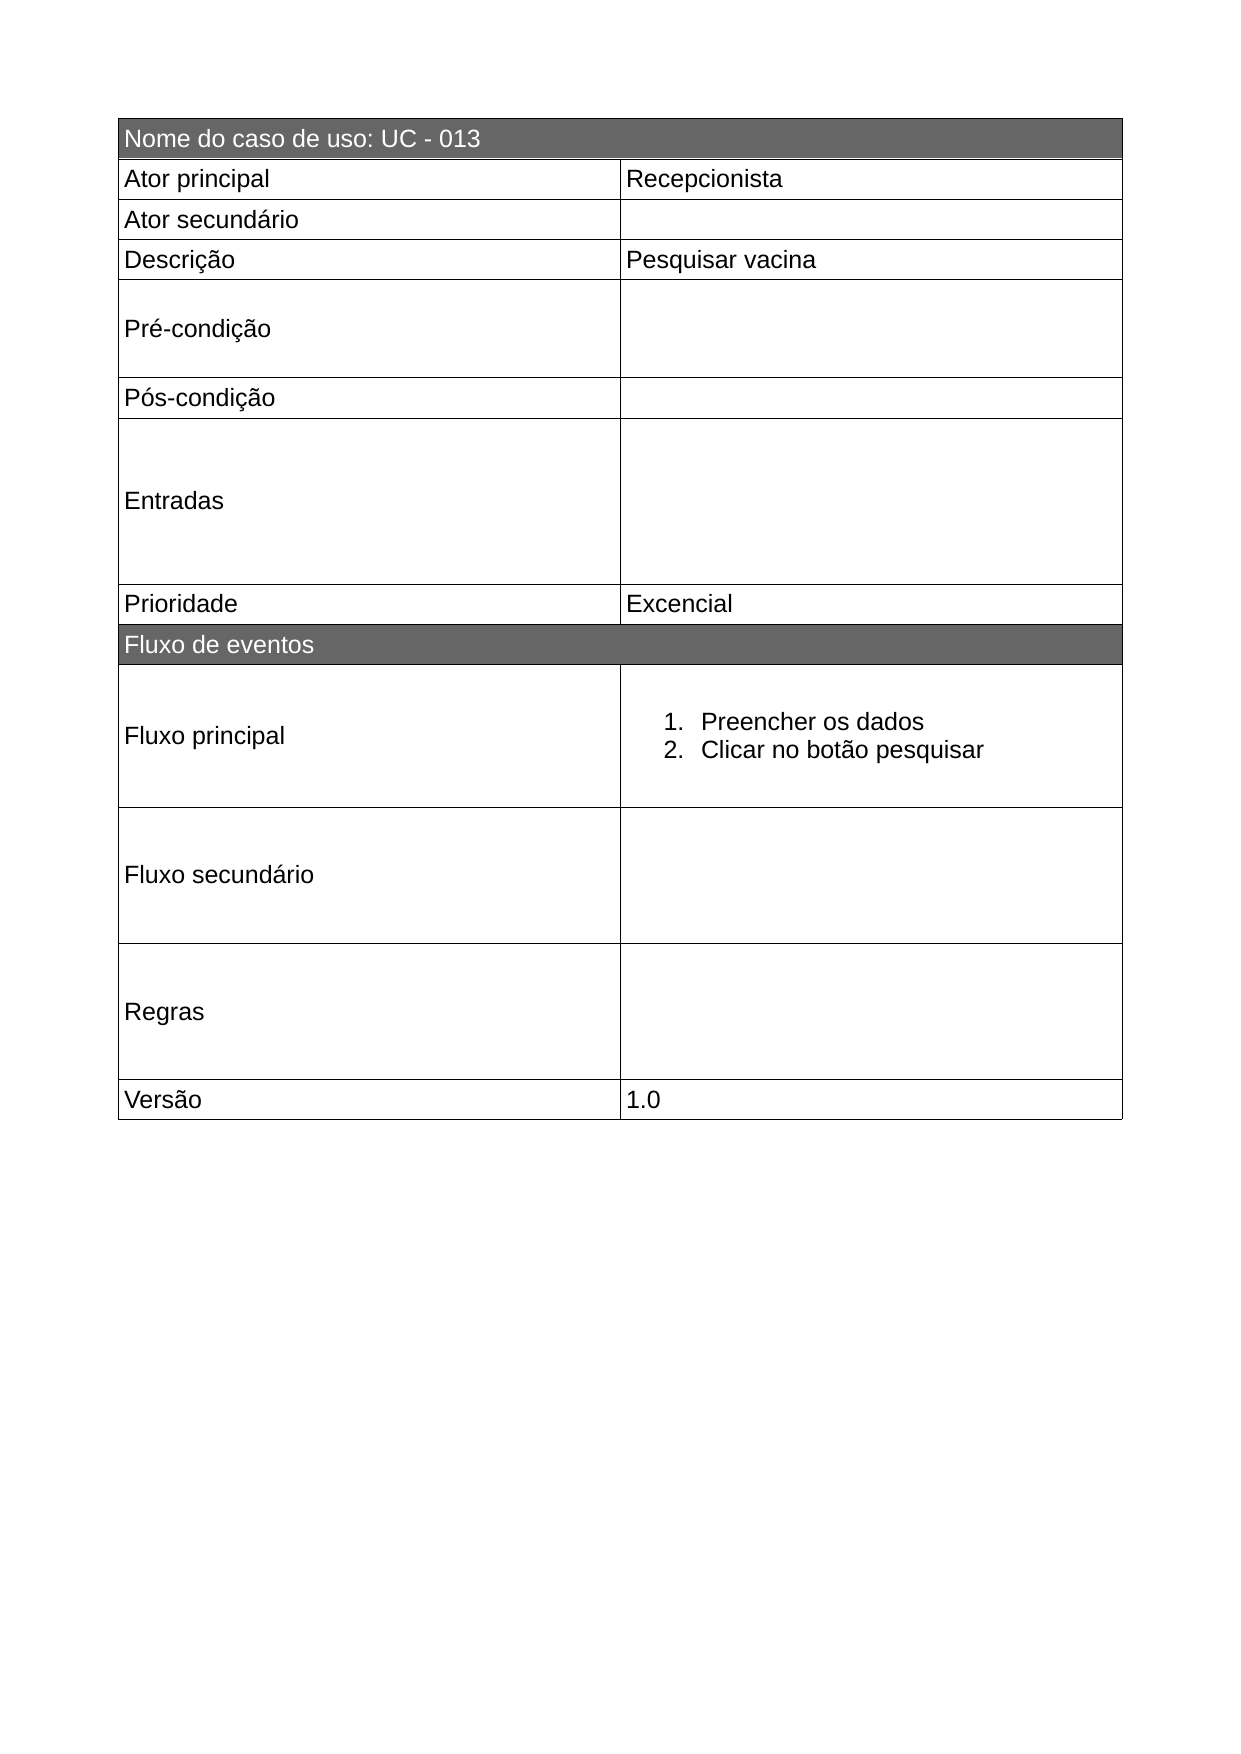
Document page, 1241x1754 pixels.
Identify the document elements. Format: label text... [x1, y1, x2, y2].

table_cell [621, 200, 1122, 239]
table_cell Prioridade [119, 585, 620, 624]
table_cell Versão [119, 1080, 620, 1119]
table_cell 1.0 [621, 1080, 1122, 1119]
table_cell Regras [119, 944, 620, 1079]
table_cell Preencher os dados Clicar no botão pesquisar [621, 665, 1122, 807]
table_cell Fluxo secundário [119, 808, 620, 943]
table_cell Fluxo de eventos [119, 625, 1122, 664]
table_cell Entradas [119, 419, 620, 583]
table_header Nome do caso de uso: UC - 013 [119, 119, 1122, 158]
table_cell Descrição [119, 240, 620, 279]
table_cell Pós-condição [119, 378, 620, 417]
table_cell [621, 378, 1122, 417]
table_cell [621, 944, 1122, 1079]
table_cell Pesquisar vacina [621, 240, 1122, 279]
table_cell Fluxo principal [119, 665, 620, 807]
table_cell Ator secundário [119, 200, 620, 239]
table_cell Excencial [621, 585, 1122, 624]
table_cell [621, 419, 1122, 583]
table_cell Ator principal [119, 160, 620, 199]
table_cell [621, 280, 1122, 377]
table_cell Pré-condição [119, 280, 620, 377]
table_cell [621, 808, 1122, 943]
table_cell Recepcionista [621, 160, 1122, 199]
